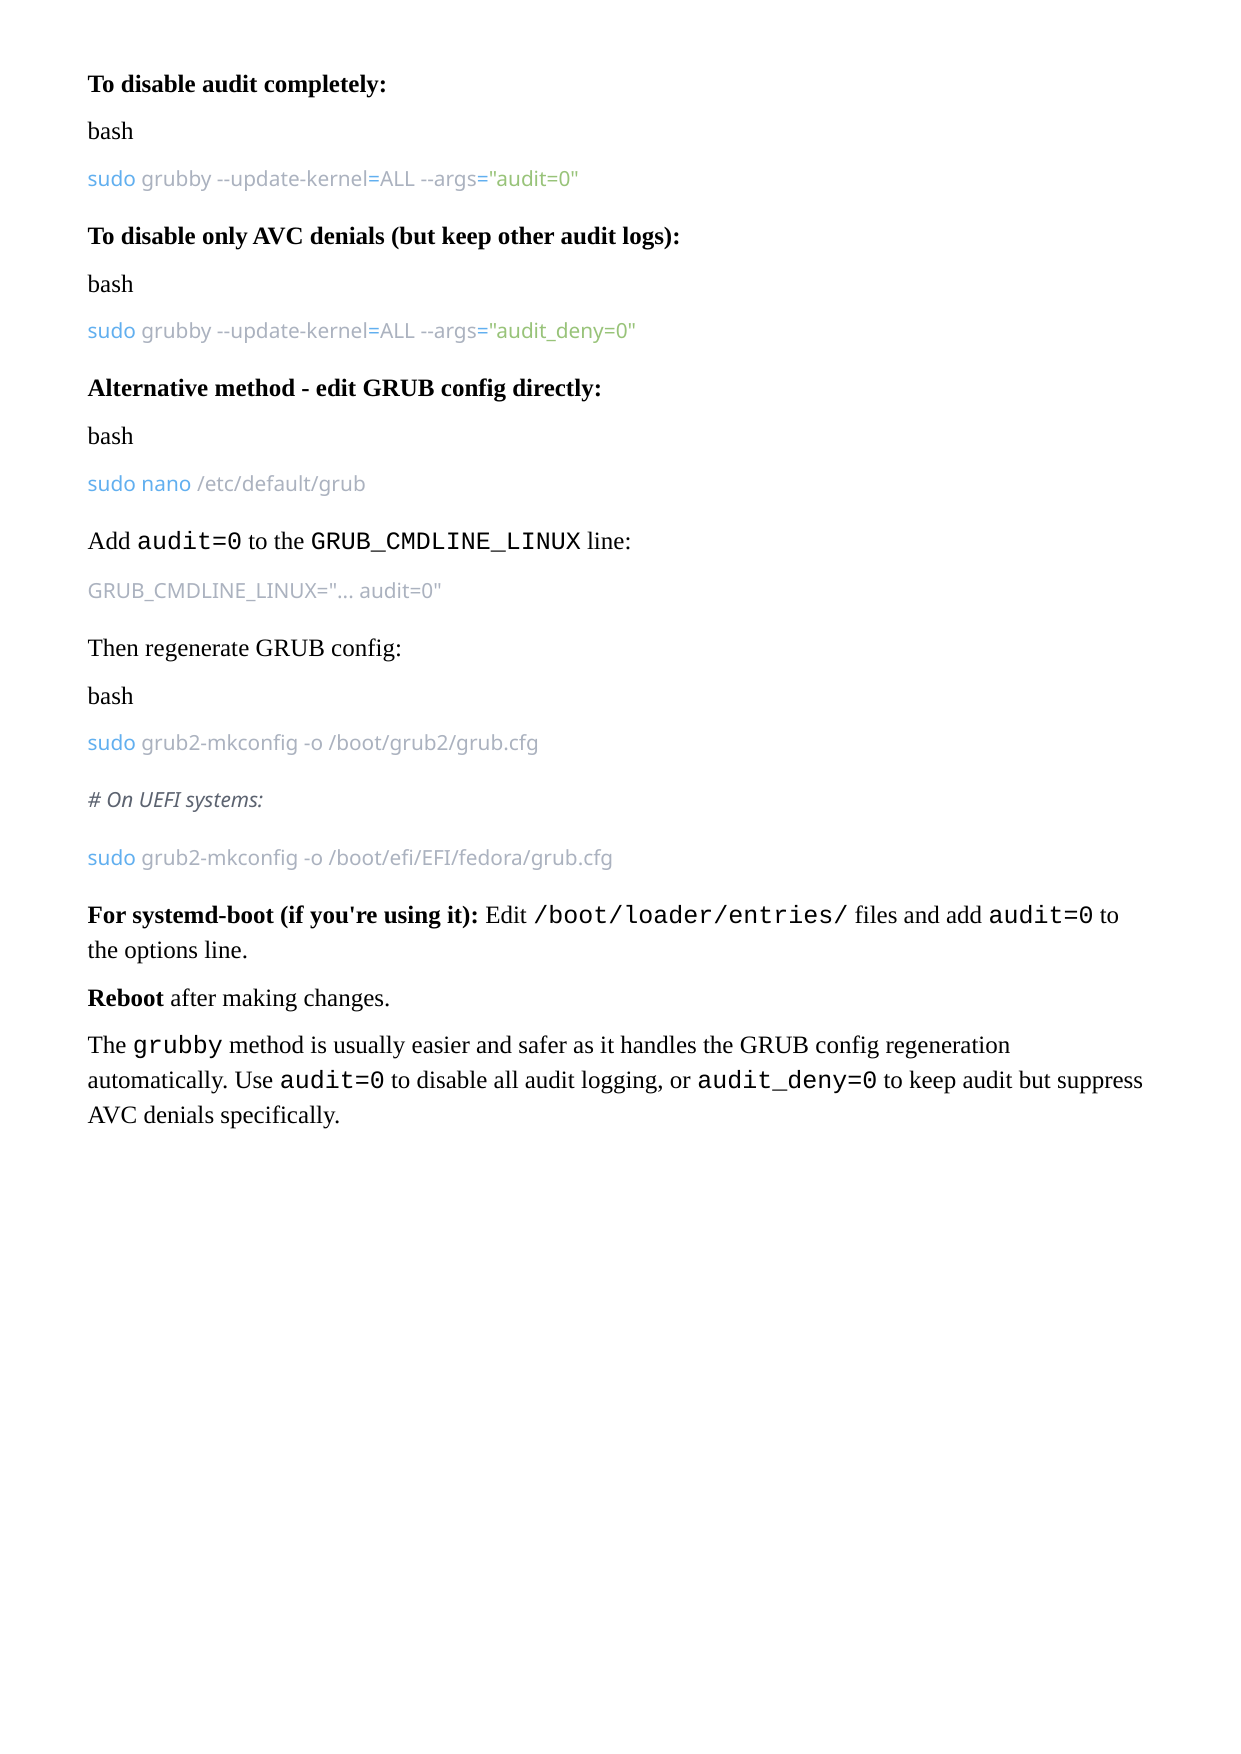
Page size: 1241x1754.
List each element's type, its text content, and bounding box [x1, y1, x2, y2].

text Reboot after making changes. [87, 983, 1146, 1011]
text bash [87, 681, 1146, 709]
text For systemd-boot (if you're using it): Edit /boot/loader/entries/ files and add audit=0 to the options line. [87, 900, 1146, 964]
text bash [87, 269, 1146, 297]
text Alternative method - edit GRUB config directly: [87, 373, 1146, 402]
text sudo grub2-mkconfig -o /boot/grub2/grub.cfg [87, 728, 1146, 757]
text bash [87, 116, 1146, 145]
text To disable only AVC denials (but keep other audit logs): [87, 221, 1146, 250]
text Then regenerate GRUB config: [87, 633, 1146, 662]
text bash [87, 421, 1146, 450]
text GRUB_CMDLINE_LINUX="... audit=0" [87, 576, 1146, 604]
text The grubby method is usually easier and safer as it handles the GRUB config regeneration automatically. Use audit=0 to disable all audit logging, or audit_deny=0 to keep audit but suppress AVC denials specifically. [87, 1030, 1146, 1129]
text # On UEFI systems: [87, 786, 1146, 814]
text sudo nano /etc/default/grub [87, 469, 1146, 497]
text To disable audit completely: [87, 69, 1146, 97]
text sudo grubby --update-kernel=ALL --args="audit_deny=0" [87, 316, 1146, 345]
text sudo grub2-mkconfig -o /boot/efi/EFI/fedora/grub.cfg [87, 843, 1146, 871]
text Add audit=0 to the GRUB_CMDLINE_LINUX line: [87, 526, 1146, 557]
text sudo grubby --update-kernel=ALL --args="audit=0" [87, 164, 1146, 192]
